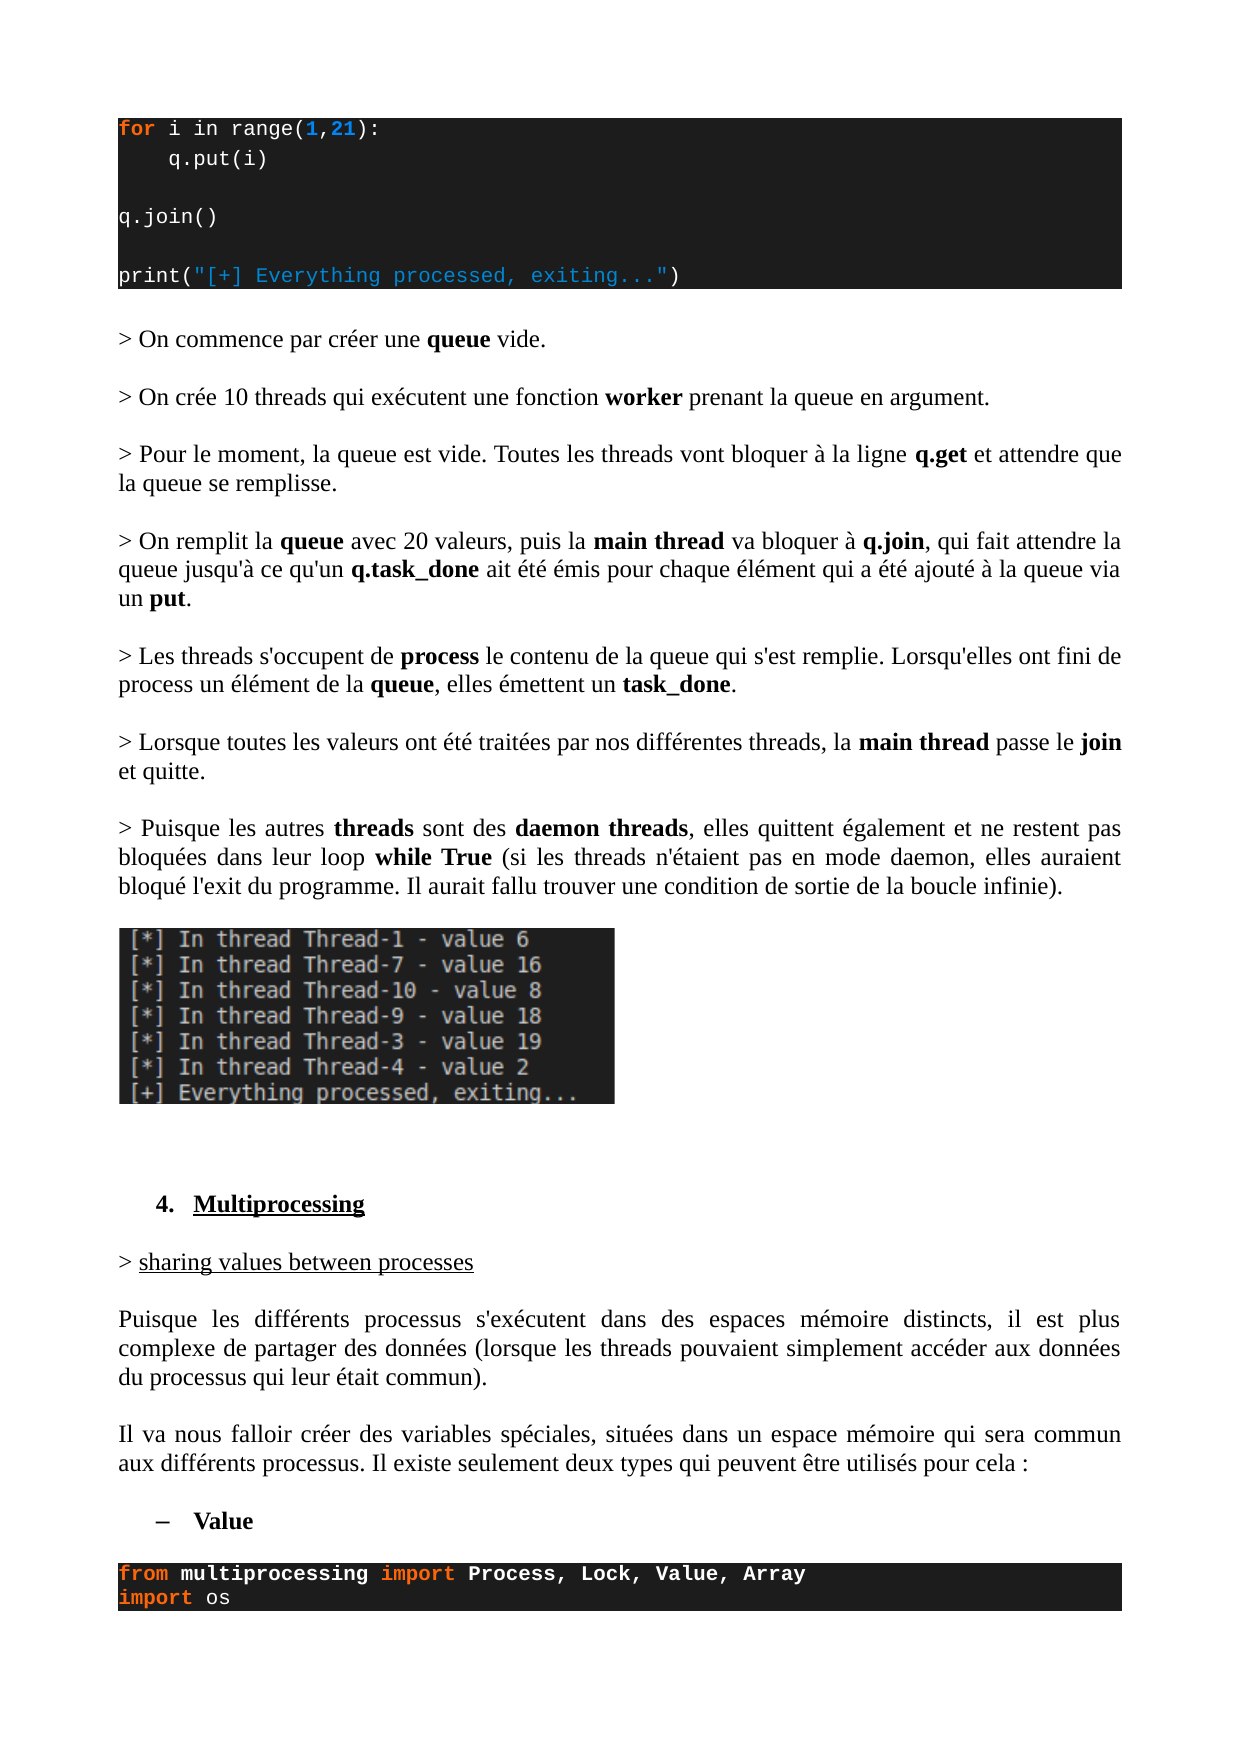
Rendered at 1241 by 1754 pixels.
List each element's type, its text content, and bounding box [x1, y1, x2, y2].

text Puisque les différents processus s'exécutent dans des espaces mémoire distincts, il est plus complexe de partager des données (lorsque les threads pouvaient simplement accéder aux données du processus qui leur était commun). [118, 1304, 1122, 1391]
text > Puisque les autres threads sont des daemon threads, elles quittent également et ne restent pas bloquées dans leur loop while True (si les threads n'étaient pas en mode daemon, elles auraient bloqué l'exit du programme. Il aurait fallu trouver une condition de sortie de la boucle infinie). [118, 813, 1122, 899]
text > On commence par créer une queue vide. [118, 324, 1122, 353]
text > sharing values between processes [118, 1247, 1122, 1276]
text > On crée 10 threads qui exécutent une fonction worker prenant la queue en argument. [118, 382, 1122, 411]
text for i in range(1,21): [118, 118, 1122, 142]
text > Lorsque toutes les valeurs ont été traitées par nos différentes threads, la main thread passe le join et quitte. [118, 727, 1122, 784]
text from multiprocessing import Process, Lock, Value, Array [118, 1563, 1122, 1587]
text > Les threads s'occupent de process le contenu de la queue qui s'est remplie. Lorsqu'elles ont fini de process un élément de la queue, elles émettent un task_done. [118, 641, 1122, 698]
text > Pour le moment, la queue est vide. Toutes les threads vont bloquer à la ligne q.get et attendre que la queue se remplisse. [118, 439, 1122, 497]
text print("[+] Everything processed, exiting...") [118, 266, 1122, 289]
text q.join() [118, 207, 1122, 230]
list Value [156, 1506, 1122, 1534]
list Multiprocessing [156, 1189, 1122, 1218]
text Il va nous falloir créer des variables spéciales, situées dans un espace mémoire qui sera commun aux différents processus. Il existe seulement deux types qui peuvent être utilisés pour cela : [118, 1419, 1122, 1477]
text q.put(i) [118, 148, 1122, 171]
text > On remplit la queue avec 20 valeurs, puis la main thread va bloquer à q.join, qui fait attendre la queue jusqu'à ce qu'un q.task_done ait été émis pour chaque élément qui a été ajouté à la queue via un put. [118, 526, 1122, 612]
text import os [118, 1587, 1122, 1611]
